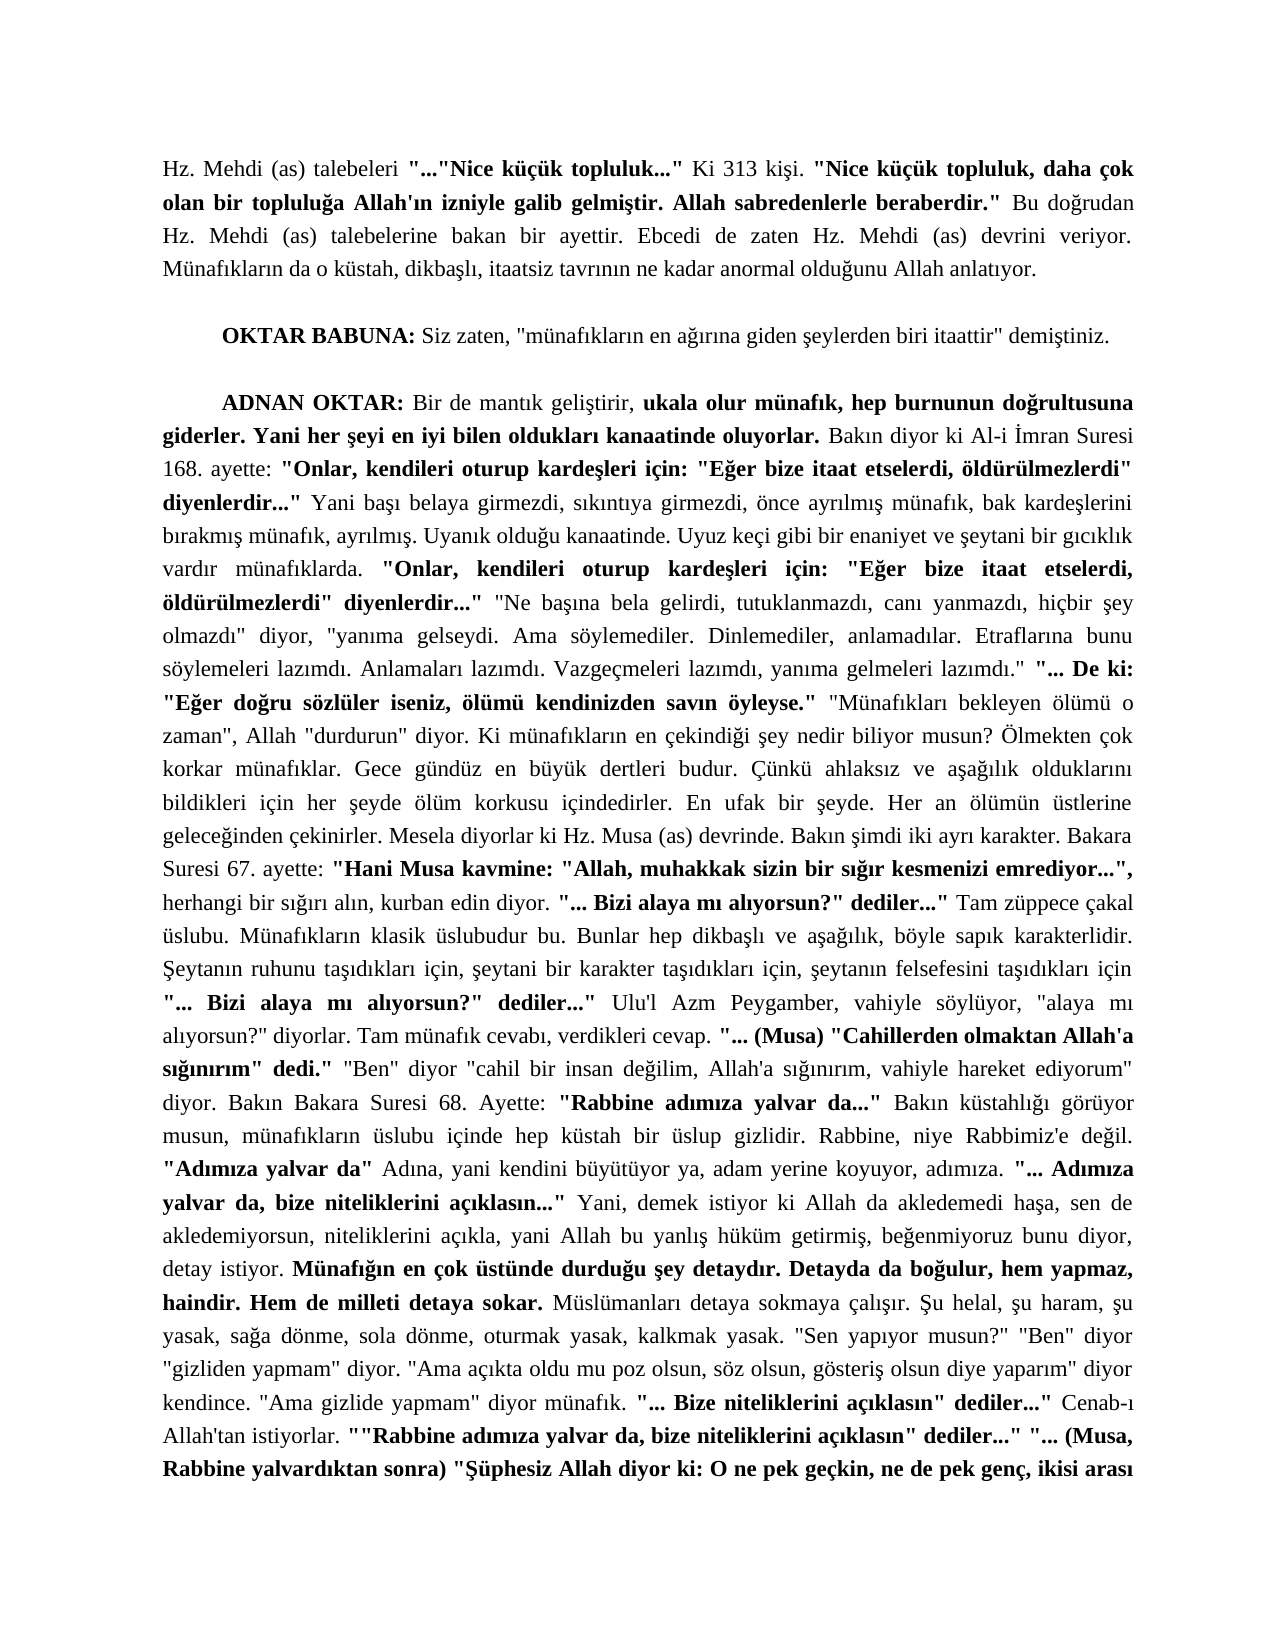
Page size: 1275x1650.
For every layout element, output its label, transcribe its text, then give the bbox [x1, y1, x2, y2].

text OKTAR BABUNA: Siz zaten, "münafıkların en ağırına giden şeylerden biri itaattir" demiştiniz. [162, 317, 1134, 350]
text ADNAN OKTAR: Bir de mantık geliştirir, ukala olur münafık, hep burnunun doğrultusuna giderler. Yani her şeyi en iyi bilen oldukları kanaatinde oluyorlar. Bakın diyor ki Al-i İmran Suresi 168. ayette: "Onlar, kendileri oturup kardeşleri için: "Eğer bize itaat etselerdi, öldürülmezlerdi" diyenlerdir..." Yani başı belaya girmezdi, sıkıntıya girmezdi, önce ayrılmış münafık, bak kardeşlerini bırakmış münafık, ayrılmış. Uyanık olduğu kanaatinde. Uyuz keçi gibi bir enaniyet ve şeytani bir gıcıklık vardır münafıklarda. "Onlar, kendileri oturup kardeşleri için: "Eğer bize itaat etselerdi, öldürülmezlerdi" diyenlerdir..." "Ne başına bela gelirdi, tutuklanmazdı, canı yanmazdı, hiçbir şey olmazdı" diyor, "yanıma gelseydi. Ama söylemediler. Dinlemediler, anlamadılar. Etraflarına bunu söylemeleri lazımdı. Anlamaları lazımdı. Vazgeçmeleri lazımdı, yanıma gelmeleri lazımdı." "... De ki: "Eğer doğru sözlüler iseniz, ölümü kendinizden savın öyleyse." "Münafıkları bekleyen ölümü o zaman", Allah "durdurun" diyor. Ki münafıkların en çekindiği şey nedir biliyor musun? Ölmekten çok korkar münafıklar. Gece gündüz en büyük dertleri budur. Çünkü ahlaksız ve aşağılık olduklarını bildikleri için her şeyde ölüm korkusu içindedirler. En ufak bir şeyde. Her an ölümün üstlerine geleceğinden çekinirler. Mesela diyorlar ki Hz. Musa (as) devrinde. Bakın şimdi iki ayrı karakter. Bakara Suresi 67. ayette: "Hani Musa kavmine: "Allah, muhakkak sizin bir sığır kesmenizi emrediyor...", herhangi bir sığırı alın, kurban edin diyor. "... Bizi alaya mı alıyorsun?" dediler..." Tam züppece çakal üslubu. Münafıkların klasik üslubudur bu. Bunlar hep dikbaşlı ve aşağılık, böyle sapık karakterlidir. Şeytanın ruhunu taşıdıkları için, şeytani bir karakter taşıdıkları için, şeytanın felsefesini taşıdıkları için "... Bizi alaya mı alıyorsun?" dediler..." Ulu'l Azm Peygamber, vahiyle söylüyor, "alaya mı alıyorsun?" diyorlar. Tam münafık cevabı, verdikleri cevap. "... (Musa) "Cahillerden olmaktan Allah'a sığınırım" dedi." "Ben" diyor "cahil bir insan değilim, Allah'a sığınırım, vahiyle hareket ediyorum" diyor. Bakın Bakara Suresi 68. Ayette: "Rabbine adımıza yalvar da..." Bakın küstahlığı görüyor musun, münafıkların üslubu içinde hep küstah bir üslup gizlidir. Rabbine, niye Rabbimiz'e değil. "Adımıza yalvar da" Adına, yani kendini büyütüyor ya, adam yerine koyuyor, adımıza. "... Adımıza yalvar da, bize niteliklerini açıklasın..." Yani, demek istiyor ki Allah da akledemedi haşa, sen de akledemiyorsun, niteliklerini açıkla, yani Allah bu yanlış hüküm getirmiş, beğenmiyoruz bunu diyor, detay istiyor. Münafığın en çok üstünde durduğu şey detaydır. Detayda da boğulur, hem yapmaz, haindir. Hem de milleti detaya sokar. Müslümanları detaya sokmaya çalışır. Şu helal, şu haram, şu yasak, sağa dönme, sola dönme, oturmak yasak, kalkmak yasak. "Sen yapıyor musun?" "Ben" diyor "gizliden yapmam" diyor. "Ama açıkta oldu mu poz olsun, söz olsun, gösteriş olsun diye yaparım" diyor kendince. "Ama gizlide yapmam" diyor münafık. "... Bize niteliklerini açıklasın" dediler..." Cenab-ı Allah'tan istiyorlar. ""Rabbine adımıza yalvar da, bize niteliklerini açıklasın" dediler..." "... (Musa, Rabbine yalvardıktan sonra) "Şüphesiz Allah diyor ki: O ne pek geçkin, ne de pek genç, ikisi arası [162, 383, 1134, 1483]
text Hz. Mehdi (as) talebeleri "..."Nice küçük topluluk..." Ki 313 kişi. "Nice küçük topluluk, daha çok olan bir topluluğa Allah'ın izniyle galib gelmiştir. Allah sabredenlerle beraberdir." Bu doğrudan Hz. Mehdi (as) talebelerine bakan bir ayettir. Ebcedi de zaten Hz. Mehdi (as) devrini veriyor. Münafıkların da o küstah, dikbaşlı, itaatsiz tavrının ne kadar anormal olduğunu Allah anlatıyor. [162, 150, 1134, 283]
